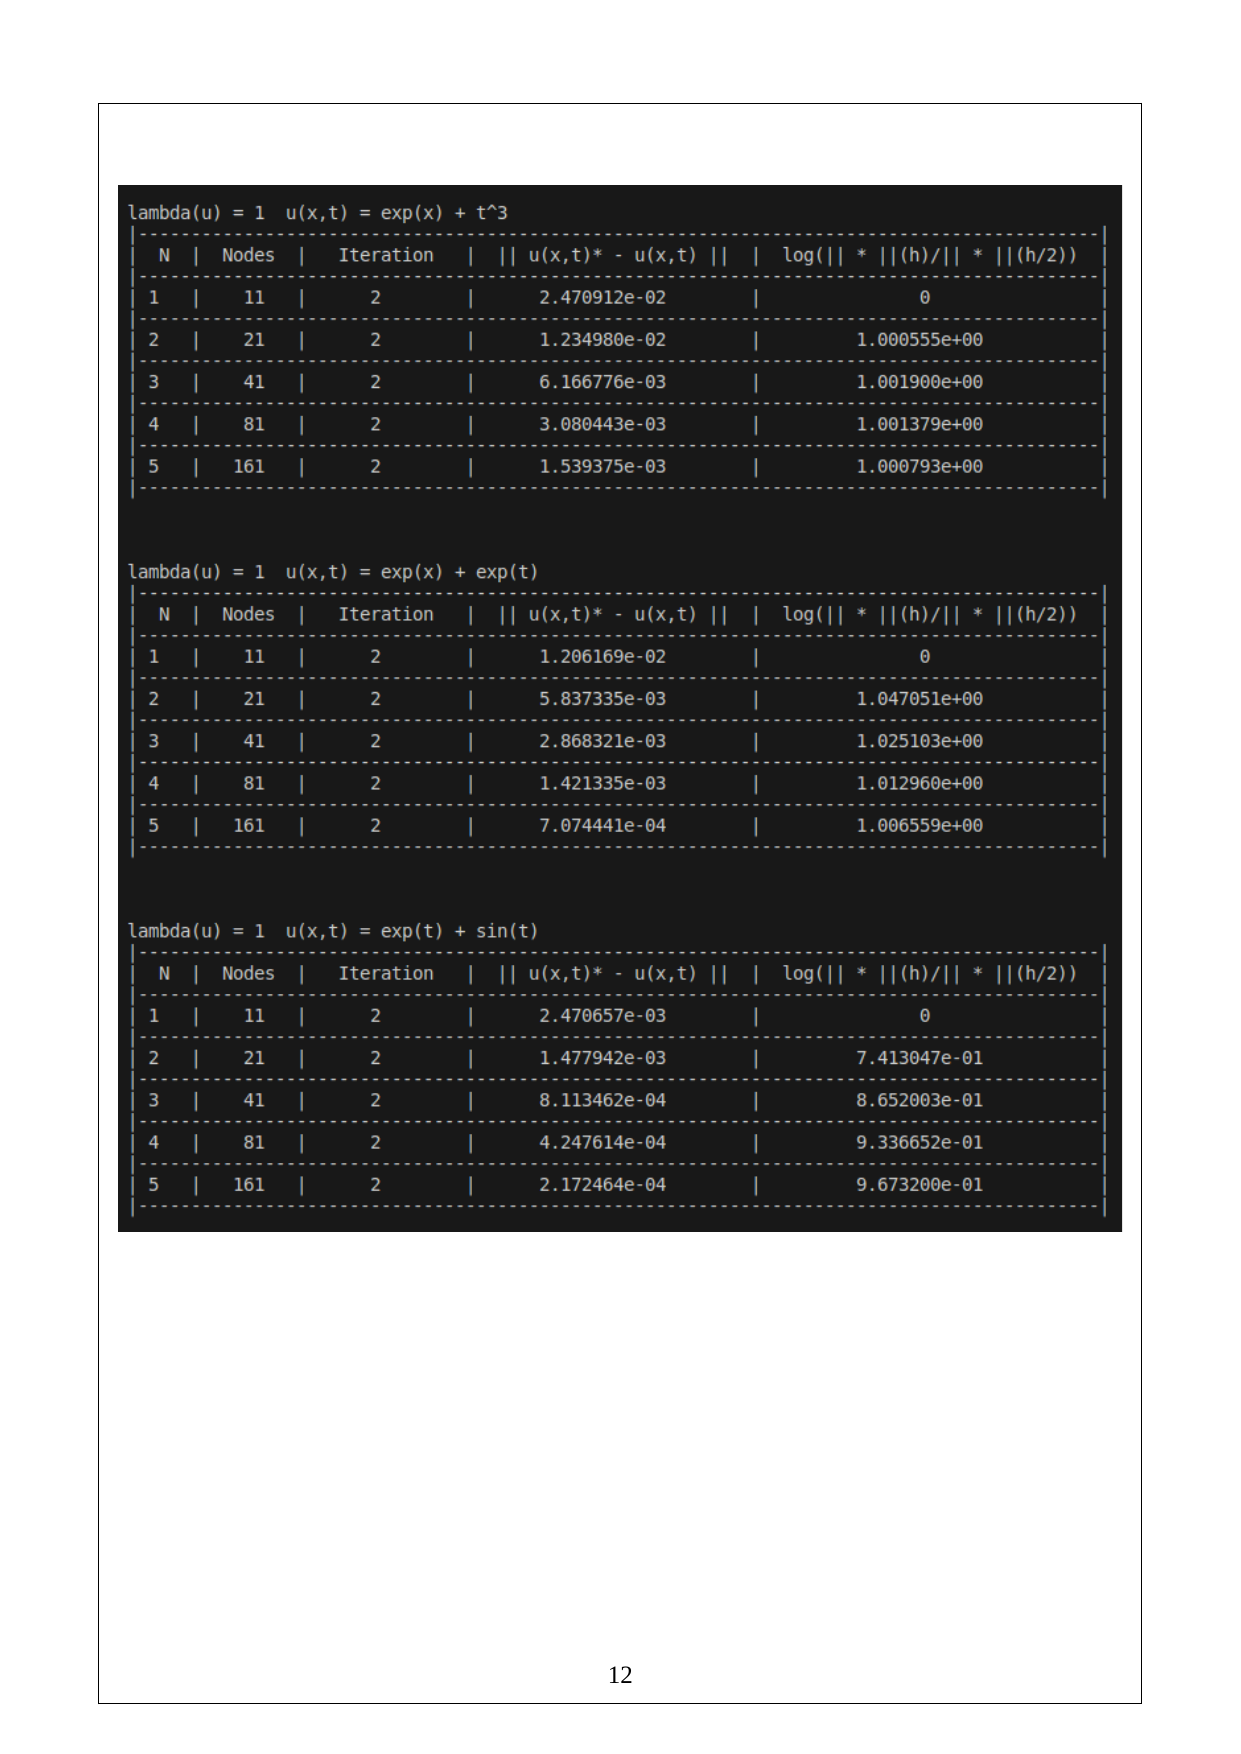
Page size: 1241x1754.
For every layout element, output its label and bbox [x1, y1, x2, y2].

picture [118, 185, 1123, 1232]
